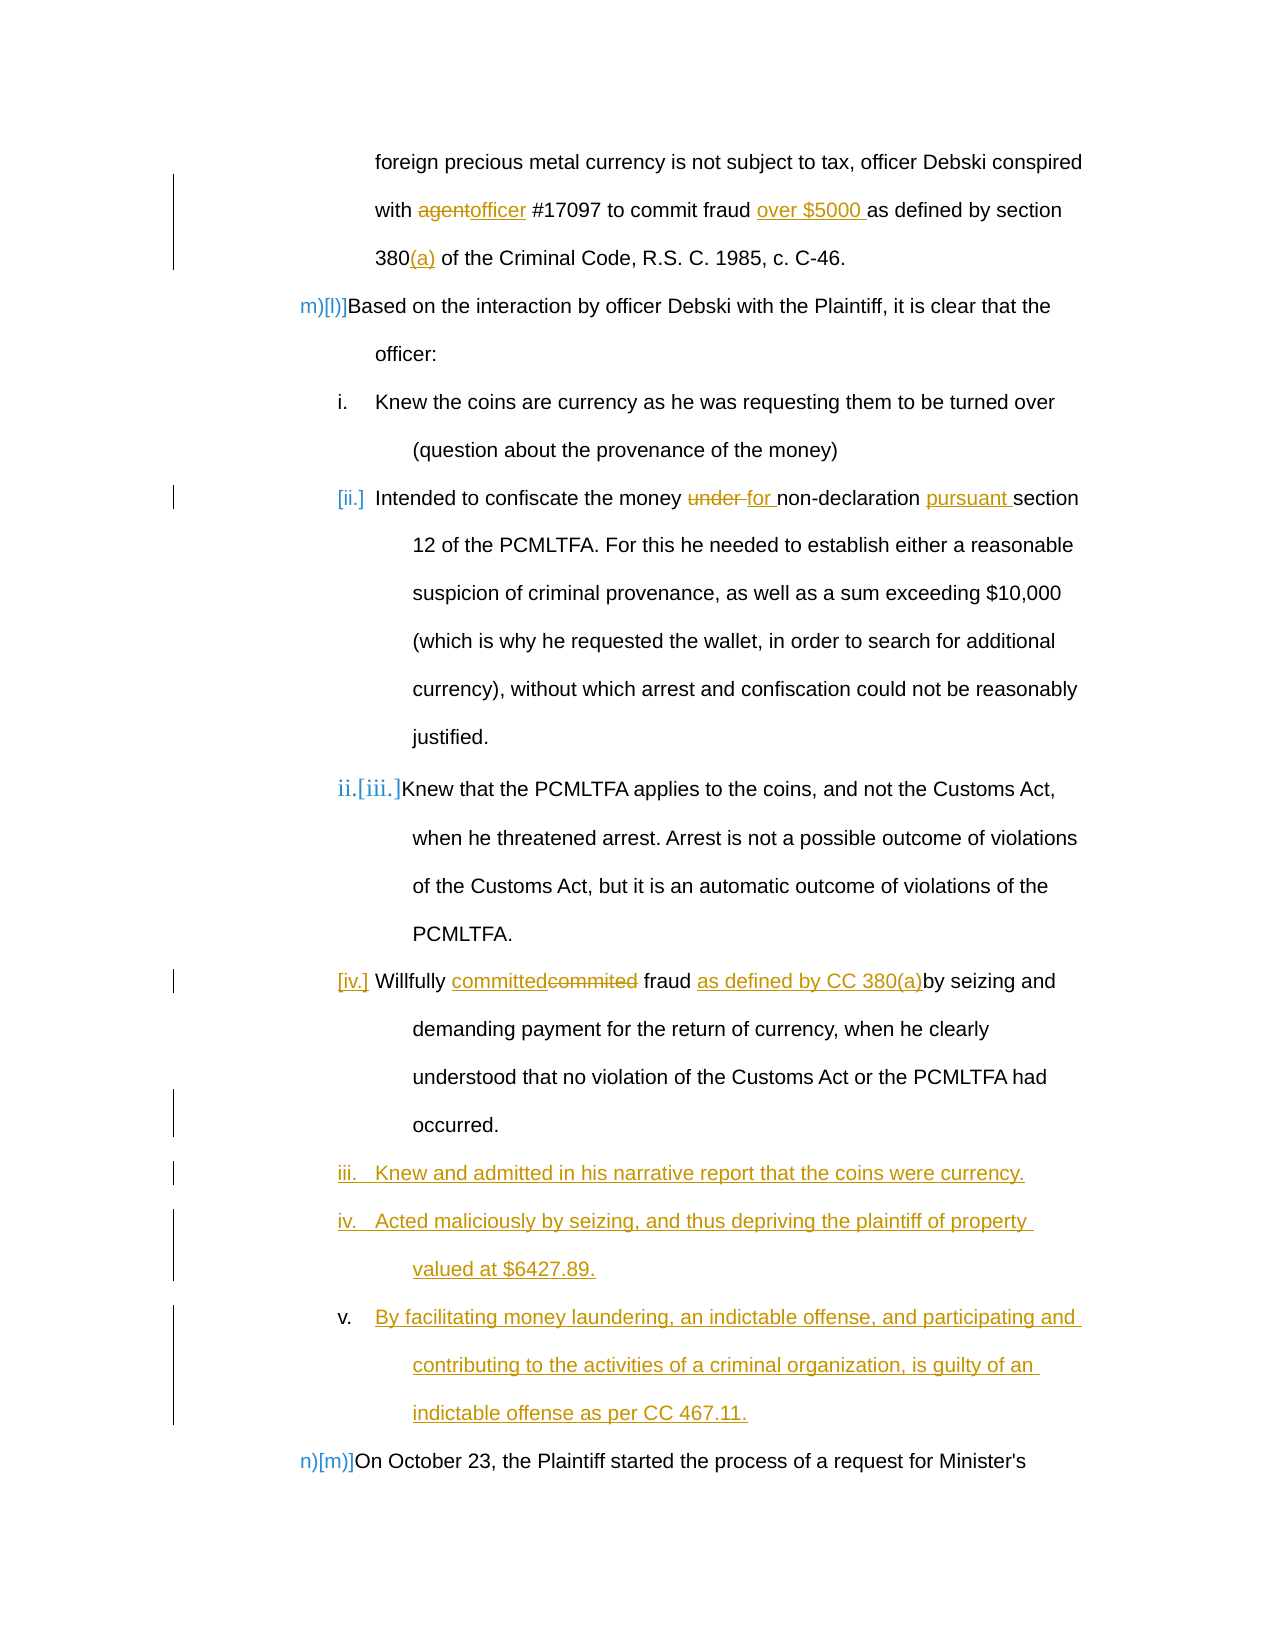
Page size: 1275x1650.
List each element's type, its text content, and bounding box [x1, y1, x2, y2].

list Willfully committed fraud as defined by CC 380(a)by seizing and demanding payment for the return of currency, when he clearly understood that no violation of the Customs Act or the PCMLTFA had occurred. [337, 969, 1087, 1137]
list Intended to confiscate the money for non-declaration pursuant section 12 of the PCMLTFA. For this he needed to establish either a reasonable suspicion of criminal provenance, as well as a sum exceeding $10,000 (which is why he requested the wallet, in order to search for additional currency), without which arrest and confiscation could not be reasonably justified. [337, 485, 1087, 749]
list By facilitating money laundering, an indictable offense, and participating and contributing to the activities of a criminal organization, is guilty of an indictable offense as per CC 467.11. [337, 1305, 1087, 1424]
list Based on the interaction by officer Debski with the Plaintiff, it is clear that the officer: [300, 294, 1087, 366]
list Knew that the PCMLTFA applies to the coins, and not the Customs Act, when he threatened arrest. Arrest is not a possible outcome of violations of the Customs Act, but it is an automatic outcome of violations of the PCMLTFA. [337, 773, 1087, 945]
list foreign precious metal currency is not subject to tax, officer Debski conspired with officer #17097 to commit fraud over $5000 as defined by section 380(a) of the Criminal Code, R.S. C. 1985, c. C-46. [300, 150, 1087, 270]
list Acted maliciously by seizing, and thus depriving the plaintiff of property valued at $6427.89. [337, 1209, 1087, 1281]
list On October 23, the Plaintiff started the process of a request for Minister's [300, 1448, 1087, 1472]
list Knew the coins are currency as he was requesting them to be turned over (question about the provenance of the money) [337, 389, 1087, 461]
list Knew and admitted in his narrative report that the coins were currency. [337, 1161, 1087, 1185]
